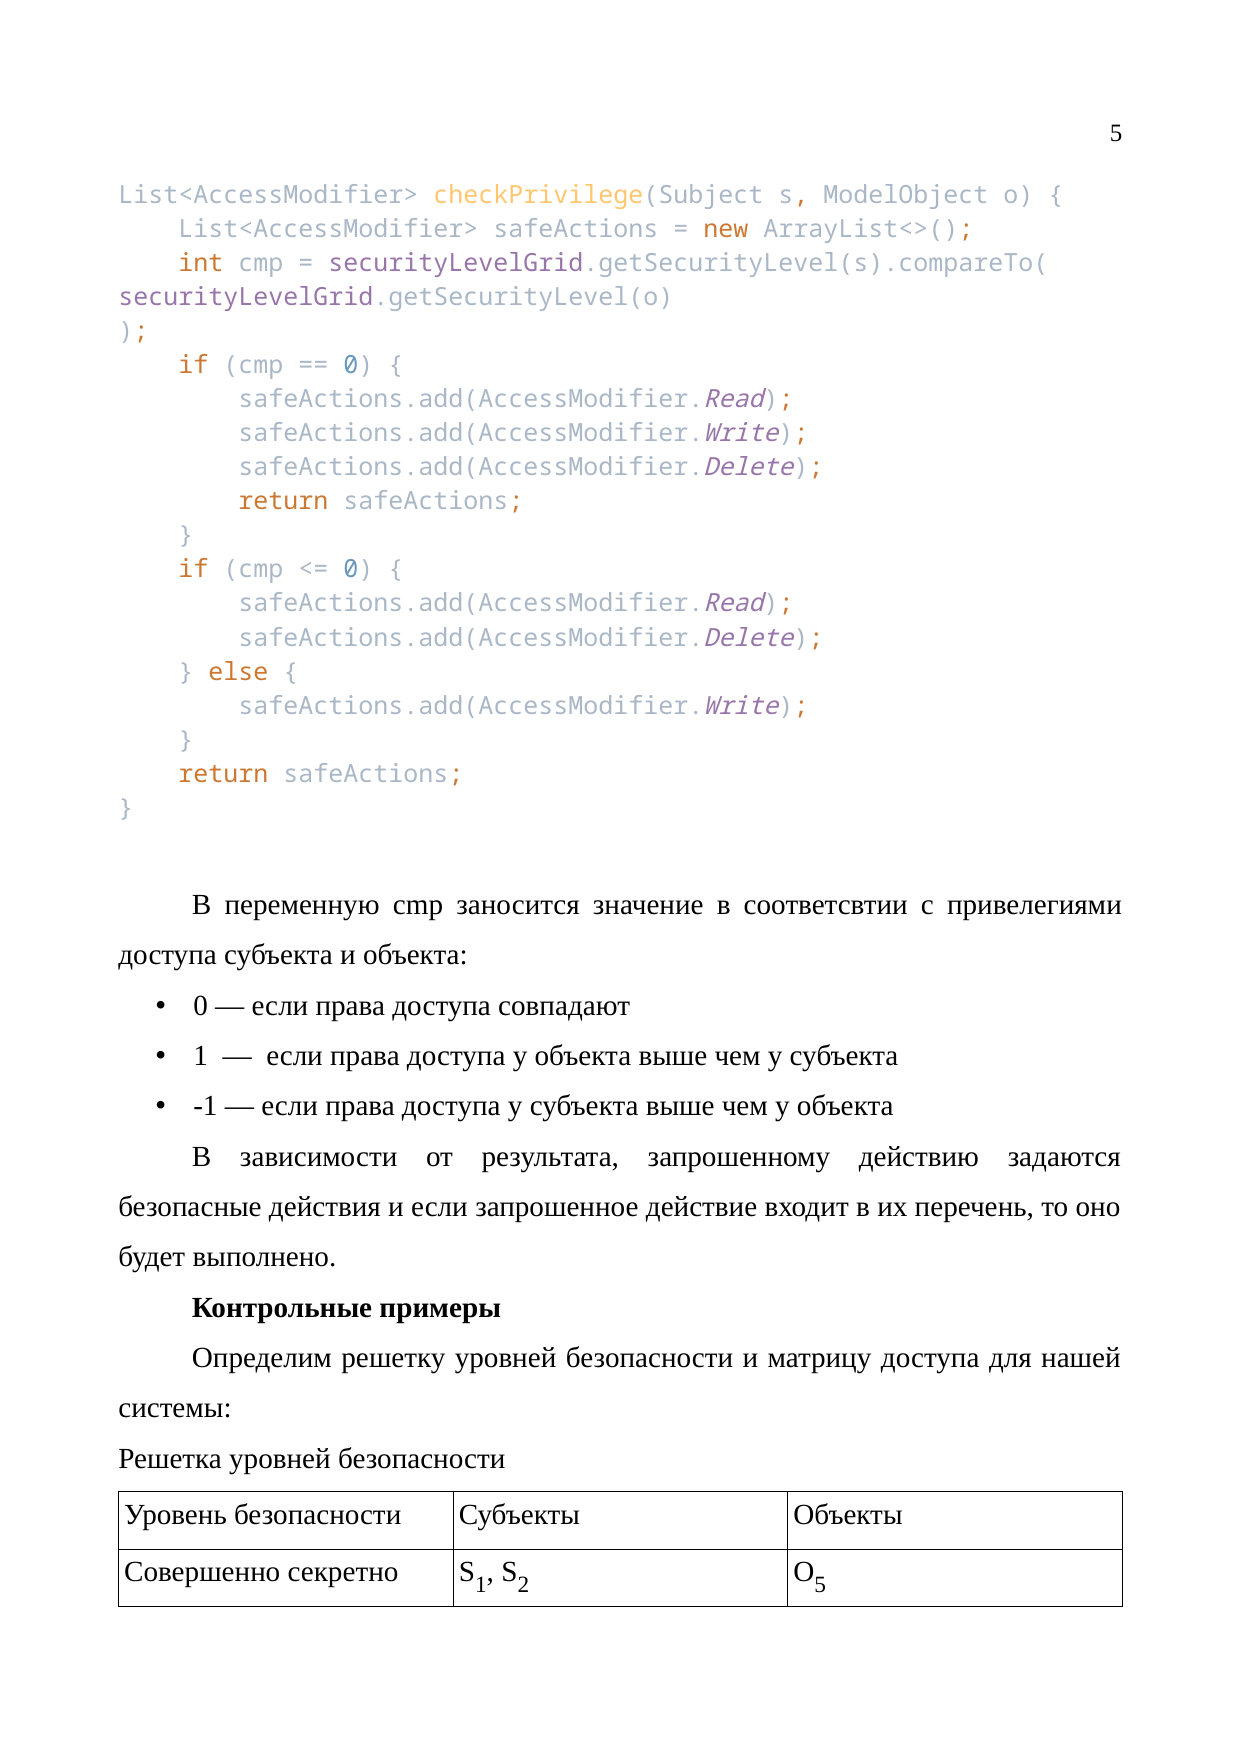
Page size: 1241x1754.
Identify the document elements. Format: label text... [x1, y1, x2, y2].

text List<AccessModifier> checkPrivilege(Subject s, ModelObject o) { [118, 176, 1122, 210]
text } else { [118, 653, 1122, 687]
table_header Субъекты [454, 1492, 787, 1549]
table_cell Совершенно секретно [119, 1550, 453, 1606]
text return safeActions; [118, 483, 1122, 517]
table_cell S1, S2 [454, 1550, 787, 1606]
text List<AccessModifier> safeActions = new ArrayList<>(); [118, 210, 1122, 244]
text safeActions.add(AccessModifier.Write); [118, 687, 1122, 721]
text int cmp = securityLevelGrid.getSecurityLevel(s).compareTo( [118, 244, 1122, 278]
list 1 — если права доступа у объекта выше чем у субъекта [156, 1038, 1122, 1072]
text return safeActions; [118, 755, 1122, 789]
text Определим решетку уровней безопасности и матрицу доступа для нашей системы: [118, 1340, 1122, 1424]
text В зависимости от результата, запрошенному действию задаются безопасные действия и если запрошенное действие входит в их перечень, то оно будет выполнено. [118, 1139, 1122, 1273]
text safeActions.add(AccessModifier.Delete); [118, 619, 1122, 653]
text safeActions.add(AccessModifier.Delete); [118, 449, 1122, 483]
text } [118, 721, 1122, 755]
text В переменную cmp заносится значение в соответсвтии с привелегиями доступа субъекта и объекта: [118, 887, 1122, 971]
text Решетка уровней безопасности [118, 1441, 1122, 1474]
table_header Объекты [788, 1492, 1122, 1549]
text ); [118, 313, 1122, 347]
text if (cmp <= 0) { [118, 551, 1122, 585]
text safeActions.add(AccessModifier.Read); [118, 381, 1122, 415]
text } [118, 517, 1122, 551]
list -1 — если права доступа у субъекта выше чем у объекта [156, 1088, 1122, 1122]
table_cell O5 [788, 1550, 1122, 1606]
text Контрольные примеры [118, 1290, 1122, 1323]
text if (cmp == 0) { [118, 347, 1122, 381]
text securityLevelGrid.getSecurityLevel(o) [118, 278, 1122, 313]
text safeActions.add(AccessModifier.Write); [118, 415, 1122, 449]
list 0 — если права доступа совпадают [156, 988, 1122, 1021]
text safeActions.add(AccessModifier.Read); [118, 585, 1122, 619]
text } [118, 789, 1122, 823]
table_header Уровень безопасности [119, 1492, 453, 1549]
